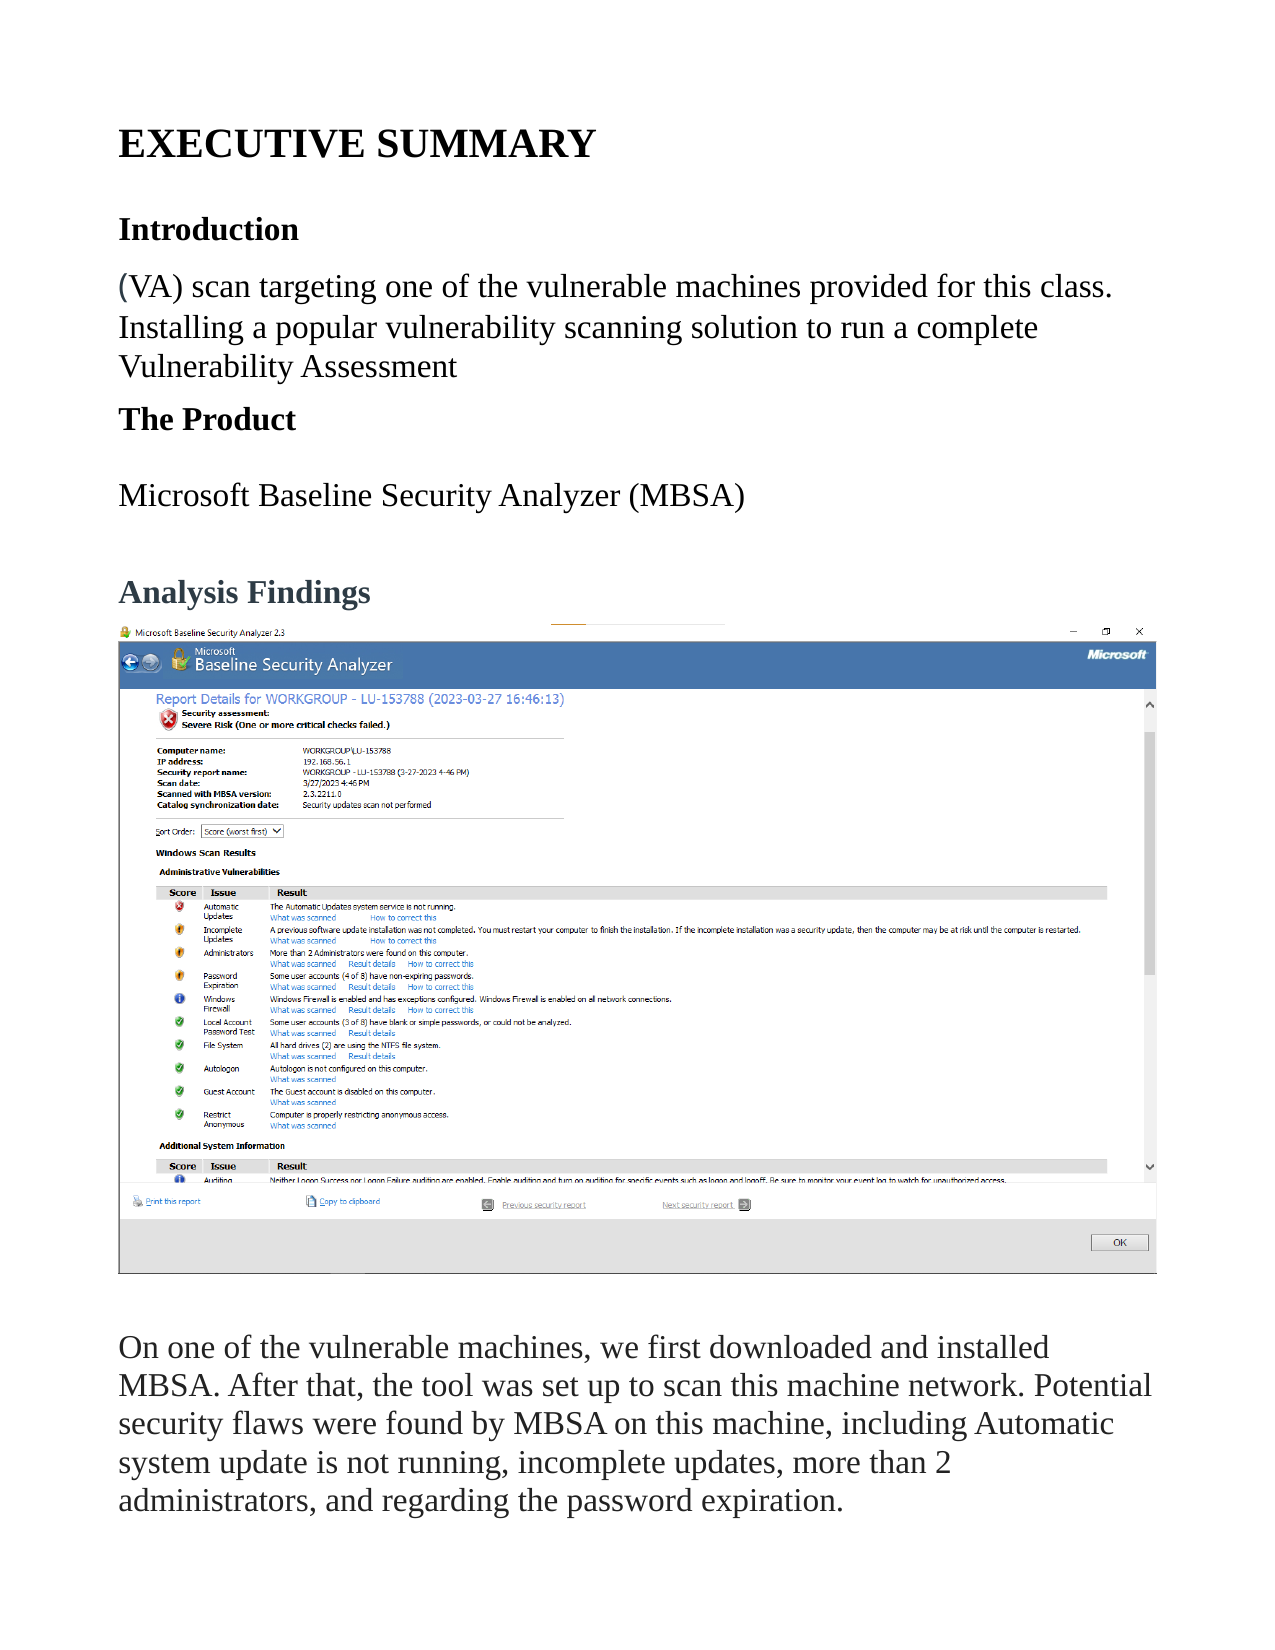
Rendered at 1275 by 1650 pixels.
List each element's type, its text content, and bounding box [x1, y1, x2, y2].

picture [118, 624, 1157, 1274]
text Microsoft Baseline Security Analyzer (MBSA) [118, 476, 1157, 514]
text (VA) scan targeting one of the vulnerable machines provided for this class. Installing a popular vulnerability scanning solution to run a complete Vulnerability Assessment [118, 262, 1157, 384]
text EXECUTIVE SUMMARY [118, 118, 1157, 166]
text Analysis Findings [118, 572, 1157, 610]
text The Product [118, 399, 1157, 437]
text Introduction [118, 209, 1157, 248]
text On one of the vulnerable machines, we first downloaded and installed MBSA. After that, the tool was set up to scan this machine network. Potential security flaws were found by MBSA on this machine, including Automatic system update is not running, incomplete updates, more than 2 administrators, and regarding the password expiration. [118, 1327, 1157, 1518]
